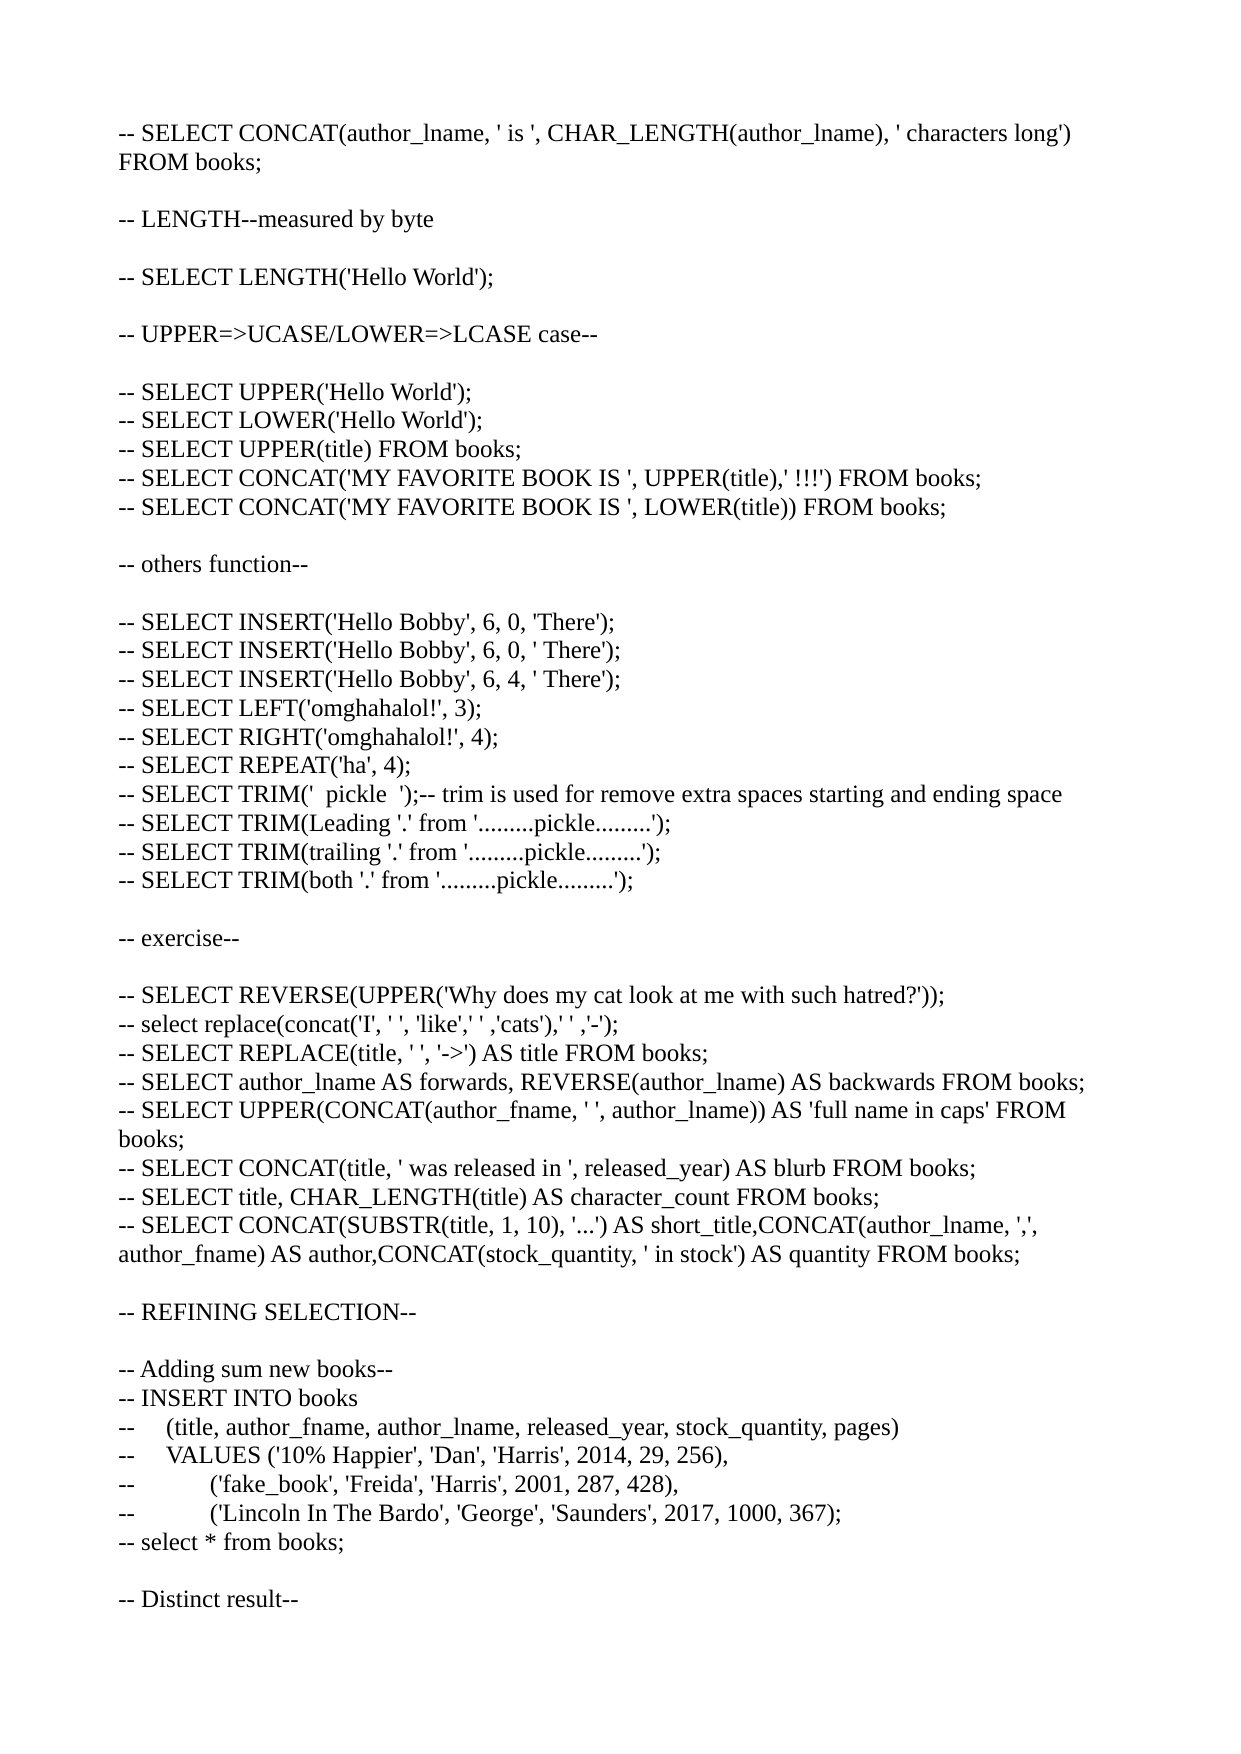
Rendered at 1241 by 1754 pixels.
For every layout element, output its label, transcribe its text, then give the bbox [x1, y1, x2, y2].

text -- SELECT CONCAT(author_lname, ' is ', CHAR_LENGTH(author_lname), ' characters long') FROM books; [118, 118, 1122, 176]
text -- SELECT UPPER('Hello World'); [118, 377, 1122, 406]
text -- SELECT LENGTH('Hello World'); [118, 262, 1122, 291]
text -- SELECT TRIM(both '.' from '.........pickle.........'); [118, 866, 1122, 894]
text -- SELECT REPEAT('ha', 4); [118, 751, 1122, 779]
text -- ('fake_book', 'Freida', 'Harris', 2001, 287, 428), [118, 1469, 1122, 1498]
text -- SELECT REPLACE(title, ' ', '->') AS title FROM books; [118, 1038, 1122, 1067]
text -- VALUES ('10% Happier', 'Dan', 'Harris', 2014, 29, 256), [118, 1441, 1122, 1469]
text -- SELECT LEFT('omghahalol!', 3); [118, 693, 1122, 722]
text -- SELECT TRIM(Leading '.' from '.........pickle.........'); [118, 808, 1122, 837]
text -- REFINING SELECTION-- [118, 1297, 1122, 1326]
text -- SELECT INSERT('Hello Bobby', 6, 0, 'There'); [118, 607, 1122, 636]
text -- ('Lincoln In The Bardo', 'George', 'Saunders', 2017, 1000, 367); [118, 1498, 1122, 1527]
text -- Adding sum new books-- [118, 1354, 1122, 1383]
text -- SELECT title, CHAR_LENGTH(title) AS character_count FROM books; [118, 1182, 1122, 1211]
text -- SELECT CONCAT(title, ' was released in ', released_year) AS blurb FROM books; [118, 1153, 1122, 1182]
text -- SELECT REVERSE(UPPER('Why does my cat look at me with such hatred?')); [118, 981, 1122, 1009]
text -- SELECT author_lname AS forwards, REVERSE(author_lname) AS backwards FROM books; [118, 1067, 1122, 1096]
text -- SELECT INSERT('Hello Bobby', 6, 0, ' There'); [118, 636, 1122, 664]
text -- SELECT TRIM(trailing '.' from '.........pickle.........'); [118, 837, 1122, 866]
text -- SELECT INSERT('Hello Bobby', 6, 4, ' There'); [118, 664, 1122, 693]
text -- select replace(concat('I', ' ', 'like',' ' ,'cats'),' ' ,'-'); [118, 1009, 1122, 1038]
text -- SELECT LOWER('Hello World'); [118, 406, 1122, 434]
text -- LENGTH--measured by byte [118, 204, 1122, 233]
text -- SELECT UPPER(CONCAT(author_fname, ' ', author_lname)) AS 'full name in caps' FROM books; [118, 1096, 1122, 1153]
text -- UPPER=>UCASE/LOWER=>LCASE case-- [118, 319, 1122, 348]
text -- SELECT UPPER(title) FROM books; [118, 434, 1122, 463]
text -- Distinct result-- [118, 1584, 1122, 1613]
text -- select * from books; [118, 1527, 1122, 1556]
text -- SELECT CONCAT(SUBSTR(title, 1, 10), '...') AS short_title,CONCAT(author_lname, ',', author_fname) AS author,CONCAT(stock_quantity, ' in stock') AS quantity FROM books; [118, 1211, 1122, 1268]
text -- exercise-- [118, 923, 1122, 952]
text -- INSERT INTO books [118, 1383, 1122, 1412]
text -- (title, author_fname, author_lname, released_year, stock_quantity, pages) [118, 1412, 1122, 1441]
text -- others function-- [118, 549, 1122, 578]
text -- SELECT CONCAT('MY FAVORITE BOOK IS ', LOWER(title)) FROM books; [118, 492, 1122, 521]
text -- SELECT TRIM(' pickle ');-- trim is used for remove extra spaces starting and ending space [118, 779, 1122, 808]
text -- SELECT CONCAT('MY FAVORITE BOOK IS ', UPPER(title),' !!!') FROM books; [118, 463, 1122, 492]
text -- SELECT RIGHT('omghahalol!', 4); [118, 722, 1122, 751]
